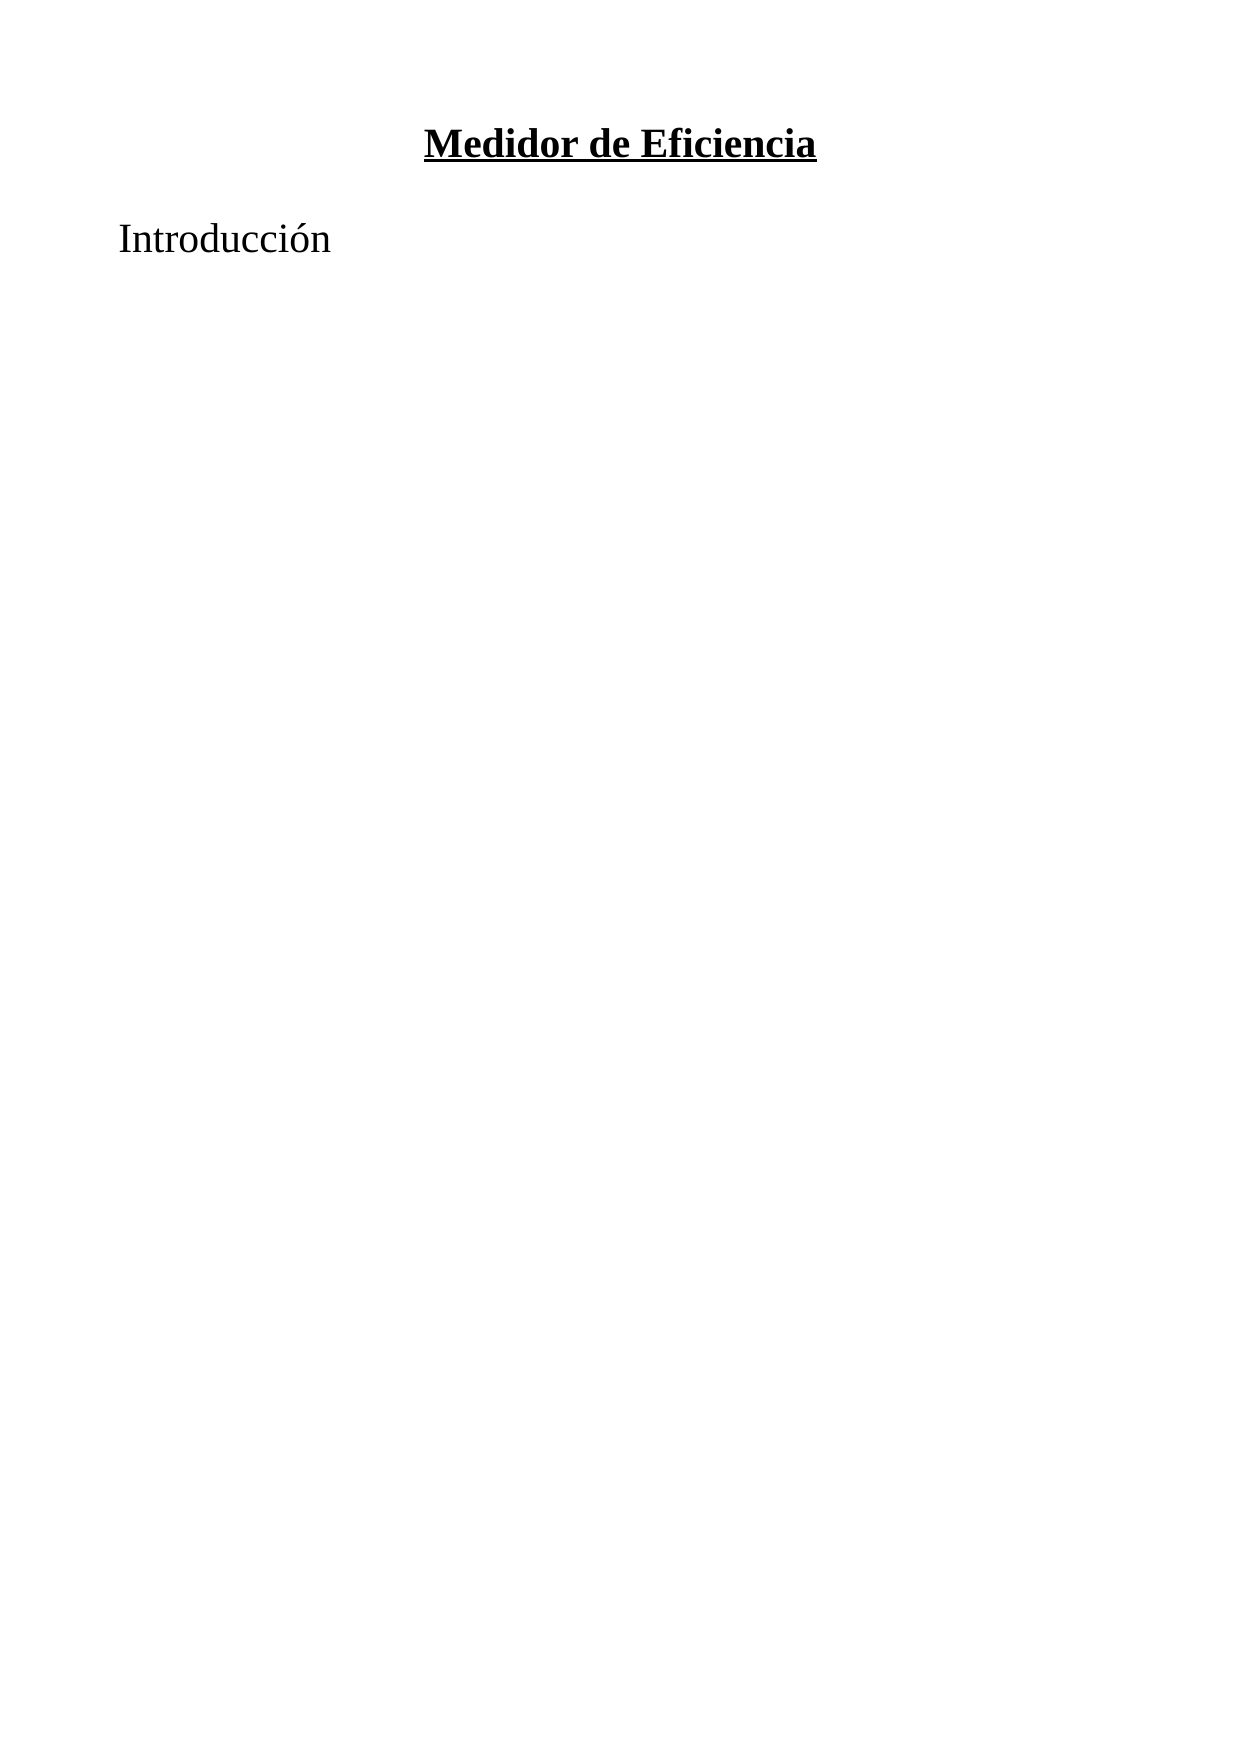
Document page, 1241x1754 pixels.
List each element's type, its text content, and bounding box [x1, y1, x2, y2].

text Medidor de Eficiencia [118, 118, 1122, 166]
text Introducción [118, 214, 1122, 262]
